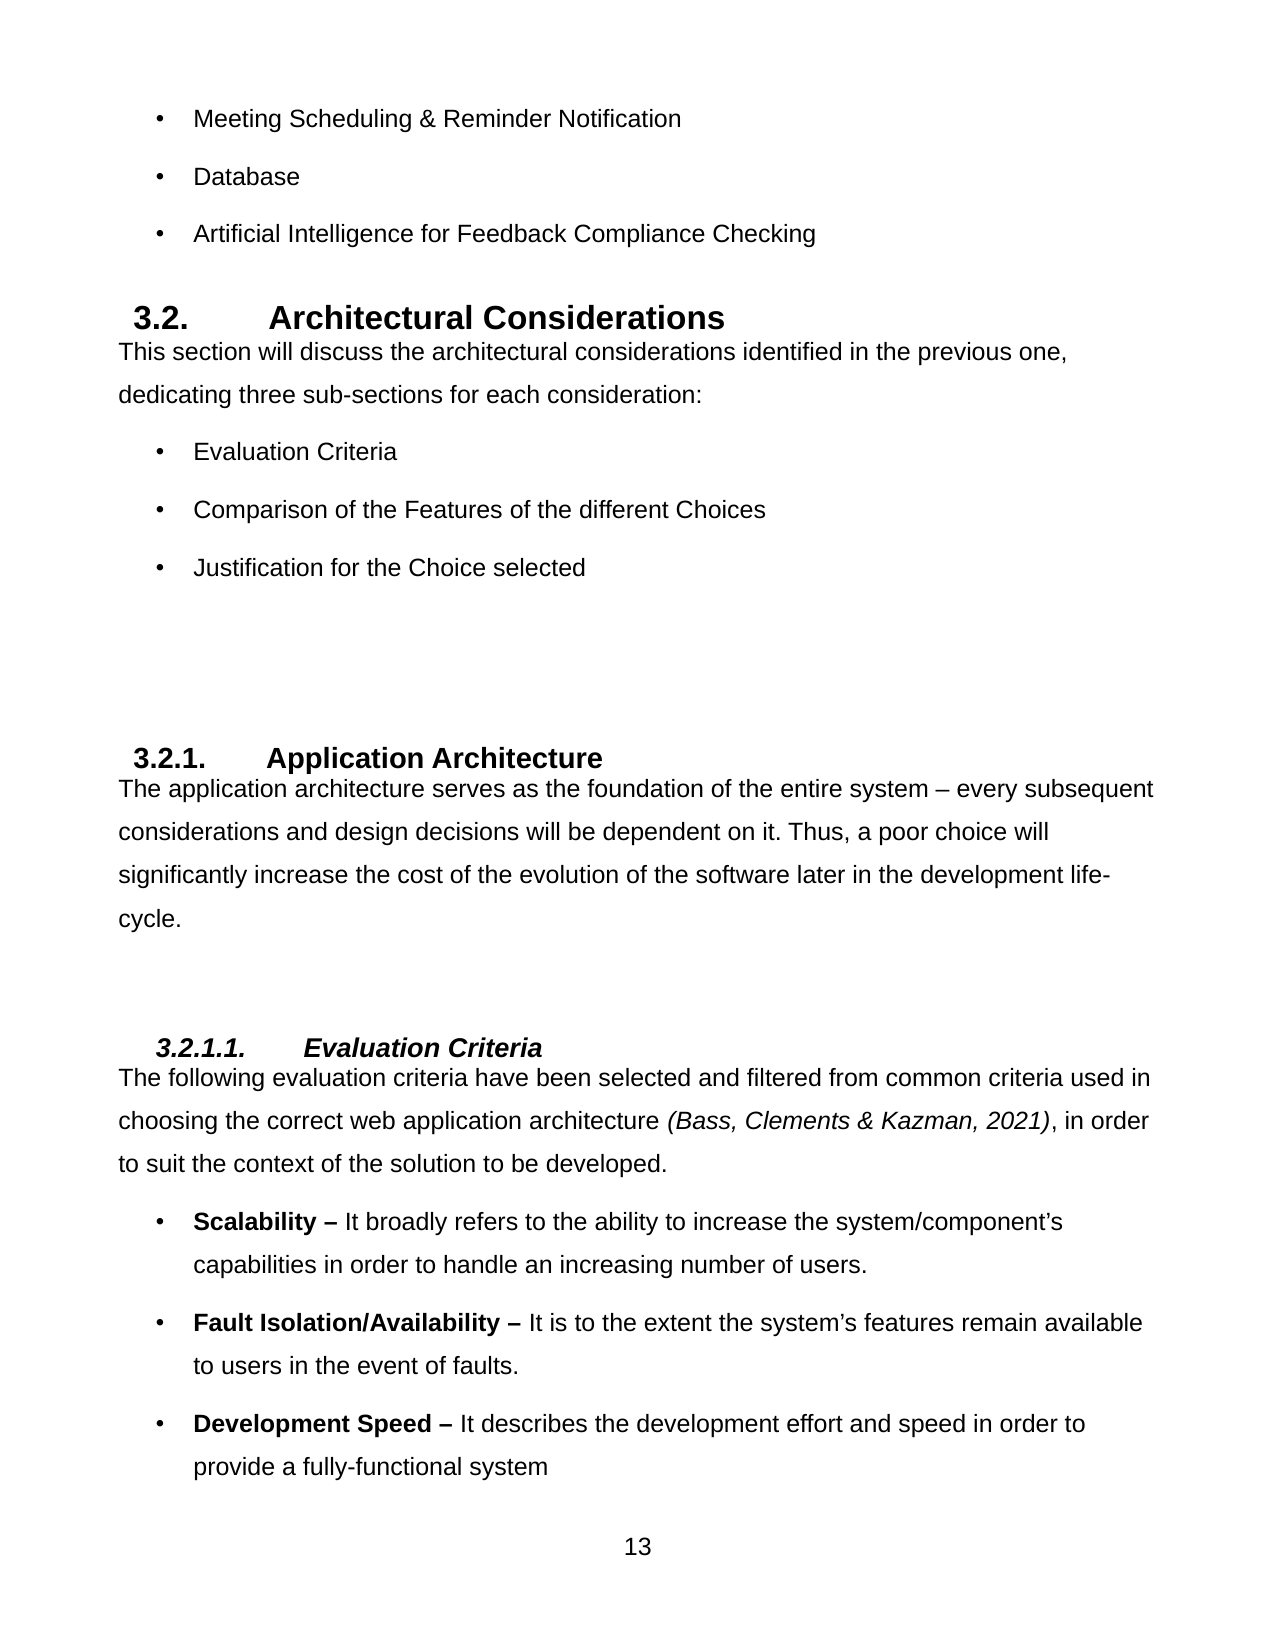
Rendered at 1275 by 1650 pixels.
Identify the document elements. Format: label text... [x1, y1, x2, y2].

text The application architecture serves as the foundation of the entire system – every subsequent considerations and design decisions will be dependent on it. Thus, a poor choice will significantly increase the cost of the evolution of the software later in the development life-cycle. [118, 774, 1157, 932]
list Meeting Scheduling & Reminder Notification [156, 104, 1157, 133]
list Evaluation Criteria [156, 437, 1157, 466]
subtitle Application Architecture [118, 741, 1157, 774]
list Development Speed – It describes the development effort and speed in order to provide a fully-functional system [156, 1409, 1157, 1481]
list Fault Isolation/Availability – It is to the extent the system’s features remain available to users in the event of faults. [156, 1308, 1157, 1380]
list Scalability – It broadly refers to the ability to increase the system/component’s capabilities in order to handle an increasing number of users. [156, 1207, 1157, 1279]
subtitle Architectural Considerations [133, 298, 1157, 336]
text The following evaluation criteria have been selected and filtered from common criteria used in choosing the correct web application architecture (Bass, Clements & Kazman, 2021), in order to suit the context of the solution to be developed. [118, 1063, 1157, 1178]
subtitle Evaluation Criteria [156, 1032, 1157, 1063]
list Comparison of the Features of the different Choices [156, 495, 1157, 524]
text This section will discuss the architectural considerations identified in the previous one, dedicating three sub-sections for each consideration: [118, 336, 1157, 408]
list Database [156, 162, 1157, 190]
list Justification for the Choice selected [156, 553, 1157, 582]
list Artificial Intelligence for Feedback Compliance Checking [156, 219, 1157, 248]
